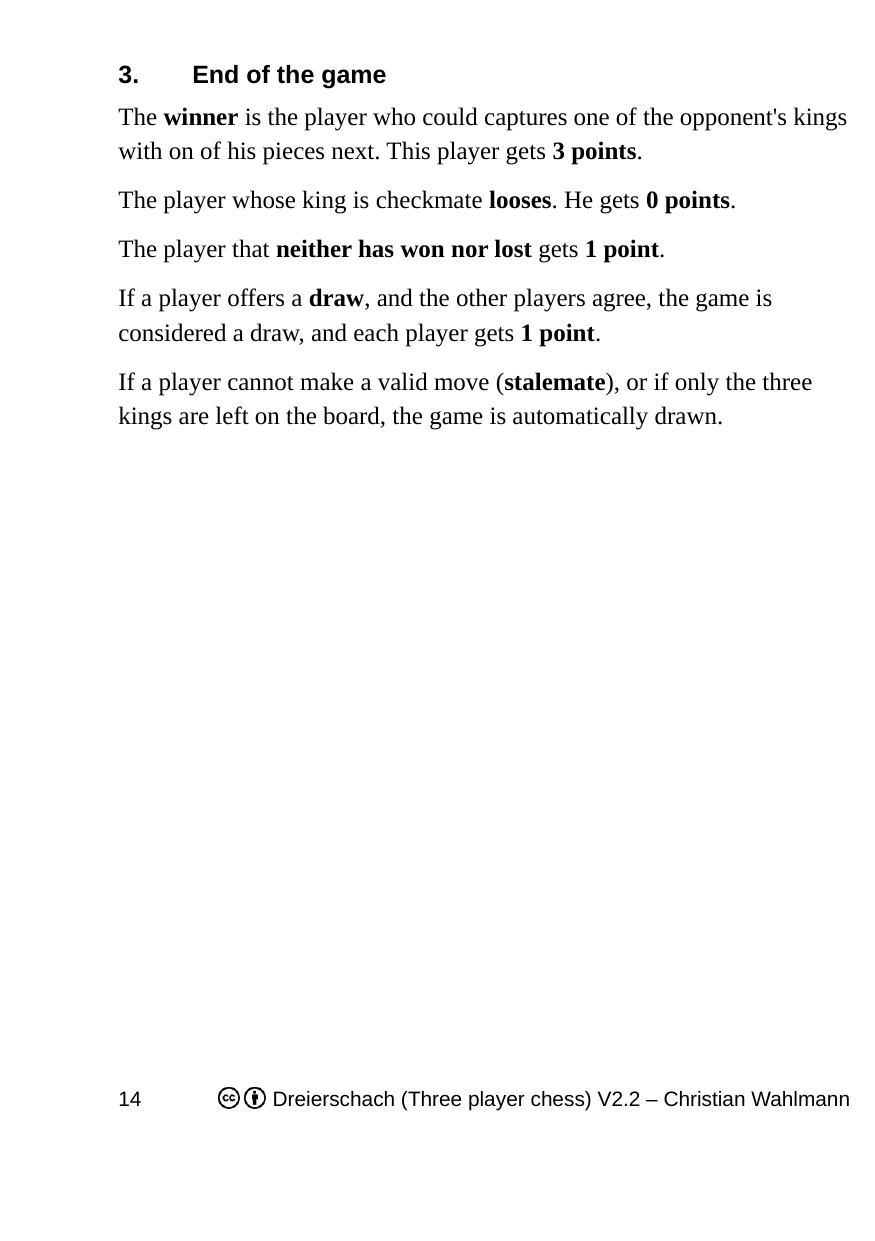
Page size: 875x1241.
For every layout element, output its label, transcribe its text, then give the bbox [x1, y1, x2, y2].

picture [216, 1085, 267, 1110]
text The player that neither has won nor lost gets 1 point. [118, 234, 850, 263]
subtitle End of the game [118, 60, 850, 89]
text If a player cannot make a valid move (stalemate), or if only the three kings are left on the board, the game is automatically drawn. [118, 367, 850, 430]
text The winner is the player who could captures one of the opponent's kings with on of his pieces next. This player gets 3 points. [118, 102, 850, 165]
text If a player offers a draw, and the other players agree, the game is considered a draw, and each player gets 1 point. [118, 283, 850, 347]
text The player whose king is checkmate looses. He gets 0 points. [118, 185, 850, 214]
